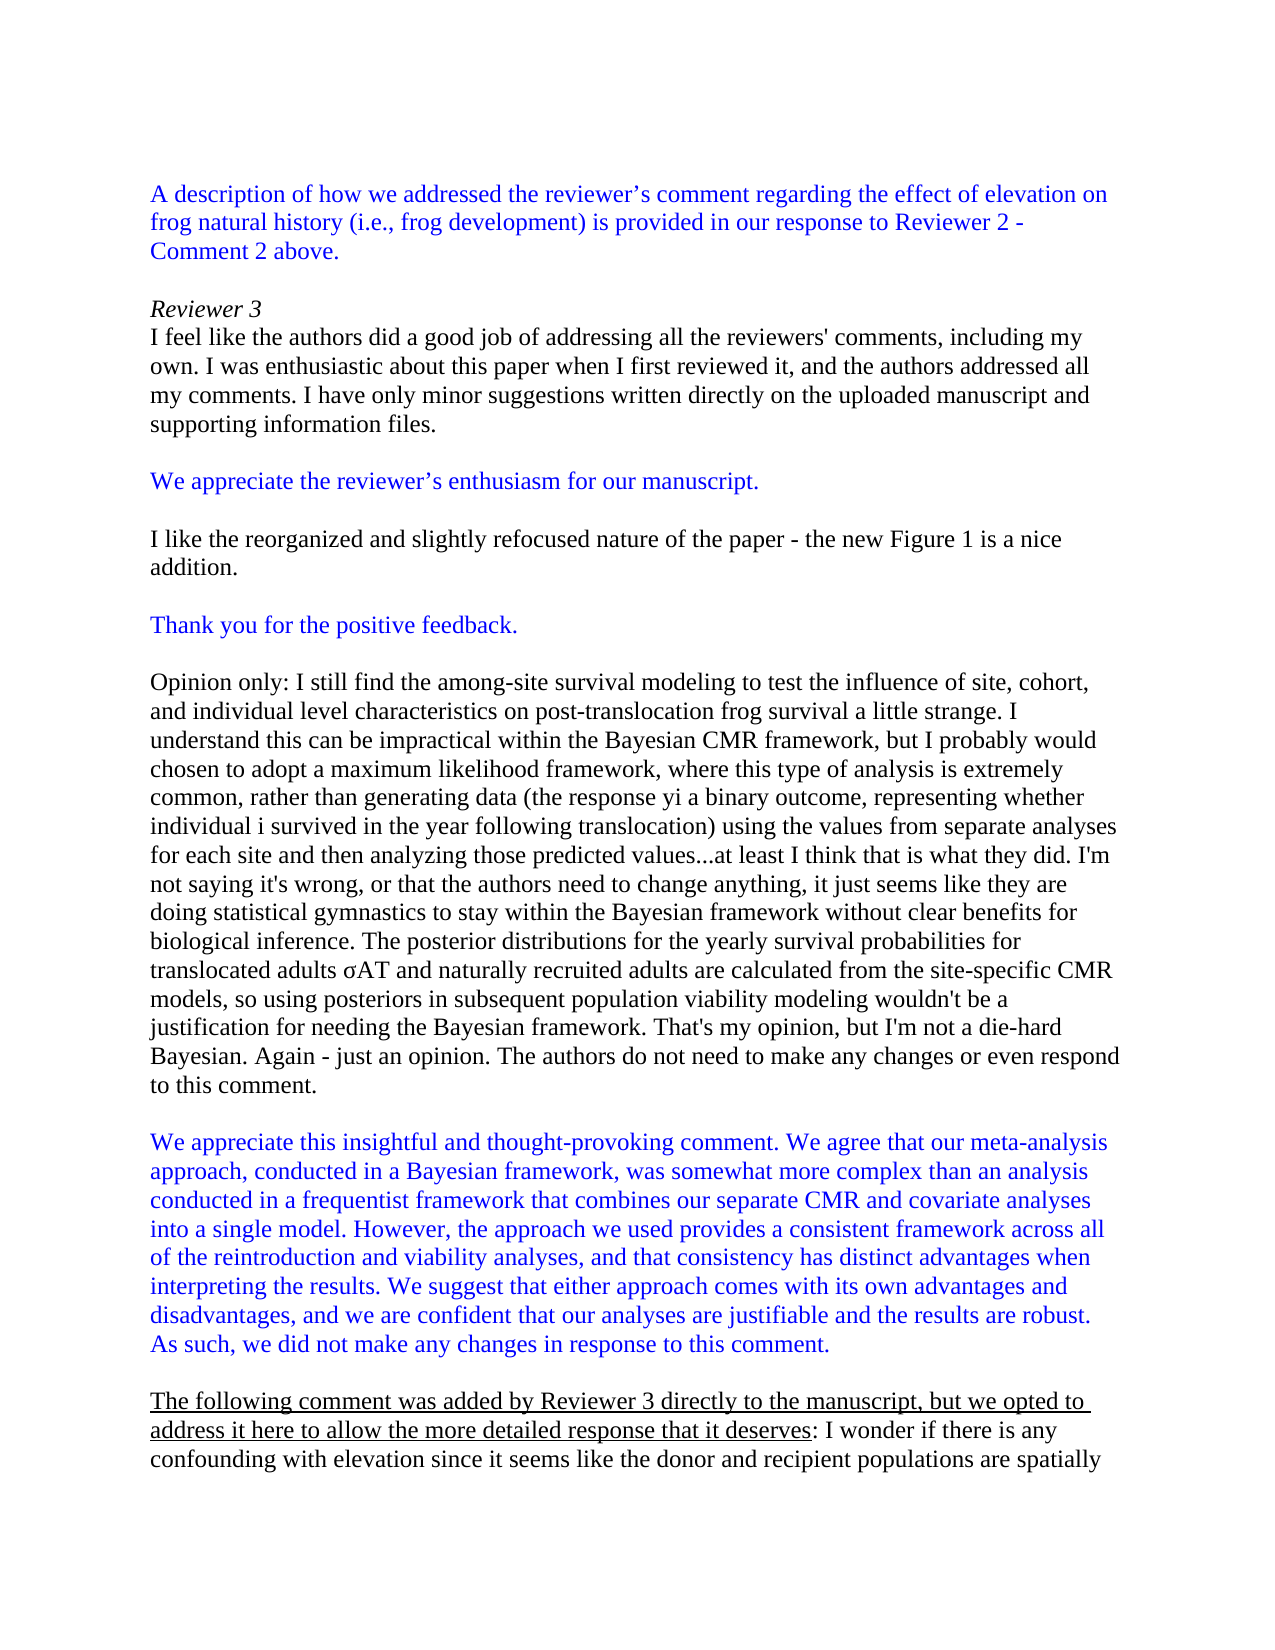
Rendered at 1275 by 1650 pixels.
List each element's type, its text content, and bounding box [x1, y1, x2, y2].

text The following comment was added by Reviewer 3 directly to the manuscript, but we opted to address it here to allow the more detailed response that it deserves: I wonder if there is any confounding with elevation since it seems like the donor and recipient populations are spatially [150, 1386, 1125, 1472]
text We appreciate the reviewer’s enthusiasm for our manuscript. [150, 466, 1125, 495]
text We appreciate this insightful and thought-provoking comment. We agree that our meta-analysis approach, conducted in a Bayesian framework, was somewhat more complex than an analysis conducted in a frequentist framework that combines our separate CMR and covariate analyses into a single model. However, the approach we used provides a consistent framework across all of the reintroduction and viability analyses, and that consistency has distinct advantages when interpreting the results. We suggest that either approach comes with its own advantages and disadvantages, and we are confident that our analyses are justifiable and the results are robust. As such, we did not make any changes in response to this comment. [150, 1127, 1125, 1357]
text I feel like the authors did a good job of addressing all the reviewers' comments, including my own. I was enthusiastic about this paper when I first reviewed it, and the authors addressed all my comments. I have only minor suggestions written directly on the uploaded manuscript and supporting information files. [150, 322, 1125, 437]
text Opinion only: I still find the among-site survival modeling to test the influence of site, cohort, and individual level characteristics on post-translocation frog survival a little strange. I understand this can be impractical within the Bayesian CMR framework, but I probably would chosen to adopt a maximum likelihood framework, where this type of analysis is extremely common, rather than generating data (the response yi a binary outcome, representing whether individual i survived in the year following translocation) using the values from separate analyses for each site and then analyzing those predicted values...at least I think that is what they did. I'm not saying it's wrong, or that the authors need to change anything, it just seems like they are doing statistical gymnastics to stay within the Bayesian framework without clear benefits for biological inference. The posterior distributions for the yearly survival probabilities for translocated adults σAT and naturally recruited adults are calculated from the site-specific CMR models, so using posteriors in subsequent population viability modeling wouldn't be a justification for needing the Bayesian framework. That's my opinion, but I'm not a die-hard Bayesian. Again - just an opinion. The authors do not need to make any changes or even respond to this comment. [150, 667, 1125, 1099]
text Thank you for the positive feedback. [150, 610, 1125, 639]
text A description of how we addressed the reviewer’s comment regarding the effect of elevation on frog natural history (i.e., frog development) is provided in our response to Reviewer 2 - Comment 2 above. [150, 179, 1125, 265]
text I like the reorganized and slightly refocused nature of the paper - the new Figure 1 is a nice addition. [150, 524, 1125, 581]
text Reviewer 3 [150, 294, 1125, 322]
